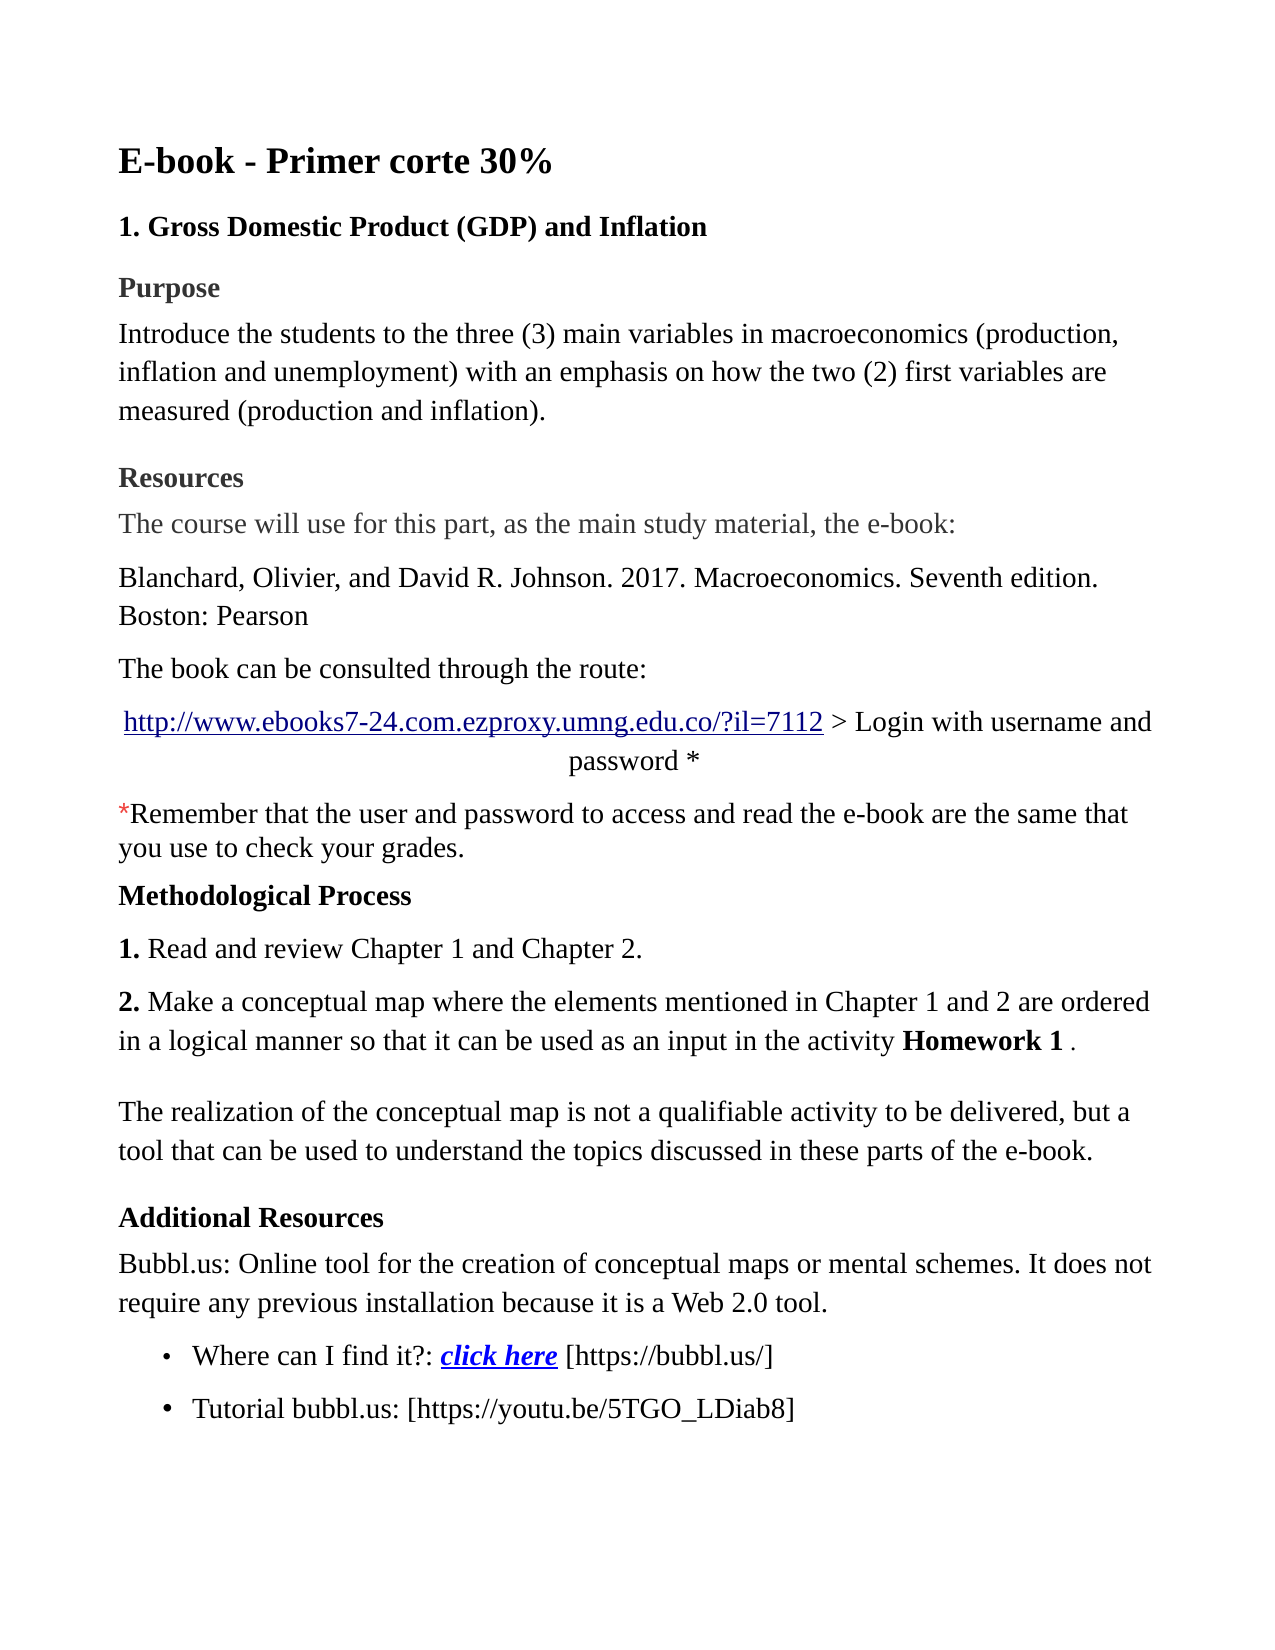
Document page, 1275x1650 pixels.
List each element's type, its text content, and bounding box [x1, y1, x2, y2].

text 2. Make a conceptual map where the elements mentioned in Chapter 1 and 2 are ordered in a logical manner so that it can be used as an input in the activity Homework 1 . [118, 984, 1157, 1056]
text Introduce the students to the three (3) main variables in macroeconomics (production, inflation and unemployment) with an emphasis on how the two (2) first variables are measured (production and inflation). [118, 316, 1157, 426]
subtitle E-book - Primer corte 30% [118, 139, 1157, 182]
subtitle Resources [118, 461, 1157, 494]
subtitle Purpose [118, 270, 1157, 303]
subtitle 1. Gross Domestic Product (GDP) and Inflation [118, 209, 1157, 243]
text The book can be consulted through the route: [118, 651, 1157, 685]
text *Remember that the user and password to access and read the e-book are the same that you use to check your grades. [118, 796, 1157, 863]
list Tutorial bubbl.us: [https://youtu.be/5TGO_LDiab8] [162, 1391, 1157, 1425]
text Blanchard, Olivier, and David R. Johnson. 2017. Macroeconomics. Seventh edition. Boston: Pearson [118, 560, 1157, 632]
list Where can I find it?: click here [https://bubbl.us/] [162, 1338, 1157, 1372]
text The realization of the conceptual map is not a qualifiable activity to be delivered, but a tool that can be used to understand the topics discussed in these parts of the e-book. [118, 1094, 1157, 1166]
subtitle Additional Resources [118, 1201, 1157, 1234]
text http://www.ebooks7-24.com.ezproxy.umng.edu.co/?il=7112 > Login with username and password * [118, 704, 1157, 777]
text 1. Read and review Chapter 1 and Chapter 2. [118, 931, 1157, 965]
text Bubbl.us: Online tool for the creation of conceptual maps or mental schemes. It does not require any previous installation because it is a Web 2.0 tool. [118, 1247, 1157, 1319]
text The course will use for this part, as the main study material, the e-book: [118, 507, 1157, 540]
text Methodological Process [118, 878, 1157, 912]
